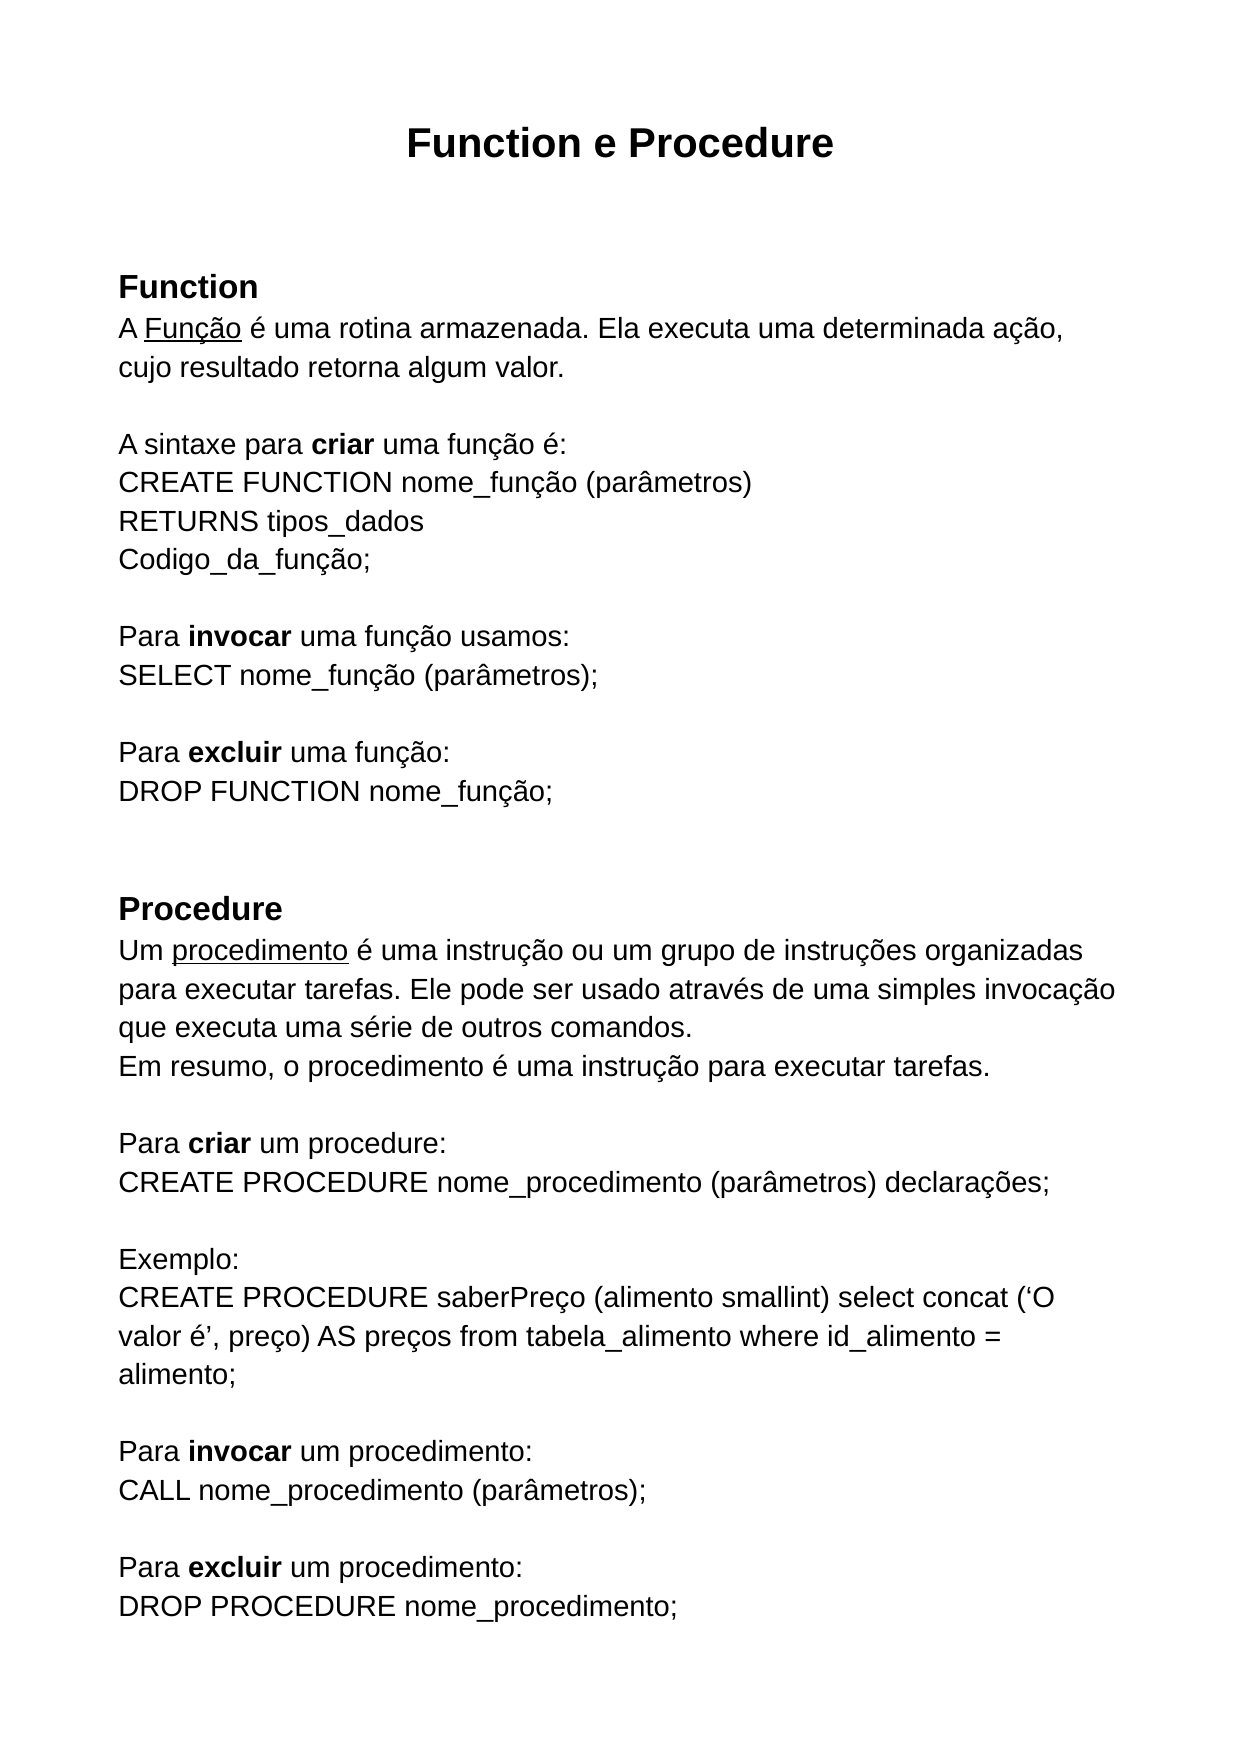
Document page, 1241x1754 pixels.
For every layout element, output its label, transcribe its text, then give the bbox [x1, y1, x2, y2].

text SELECT nome_função (parâmetros); [118, 658, 1122, 691]
text Para invocar uma função usamos: [118, 619, 1122, 653]
text CALL nome_procedimento (parâmetros); [118, 1473, 1122, 1506]
text CREATE FUNCTION nome_função (parâmetros) [118, 465, 1122, 499]
text Exemplo: [118, 1242, 1122, 1275]
text Para excluir um procedimento: [118, 1550, 1122, 1583]
text Function [118, 267, 1122, 305]
text Em resumo, o procedimento é uma instrução para executar tarefas. [118, 1049, 1122, 1082]
text DROP PROCEDURE nome_procedimento; [118, 1588, 1122, 1622]
text Codigo_da_função; [118, 542, 1122, 576]
text CREATE PROCEDURE nome_procedimento (parâmetros) declarações; [118, 1164, 1122, 1198]
text Para criar um procedure: [118, 1126, 1122, 1159]
text Function e Procedure [118, 118, 1122, 166]
text RETURNS tipos_dados [118, 504, 1122, 537]
text A Função é uma rotina armazenada. Ela executa uma determinada ação, cujo resultado retorna algum valor. [118, 311, 1122, 383]
text Um procedimento é uma instrução ou um grupo de instruções organizadas para executar tarefas. Ele pode ser usado através de uma simples invocação que executa uma série de outros comandos. [118, 933, 1122, 1044]
text Procedure [118, 889, 1122, 928]
text Para invocar um procedimento: [118, 1434, 1122, 1468]
text A sintaxe para criar uma função é: [118, 427, 1122, 460]
text DROP FUNCTION nome_função; [118, 773, 1122, 807]
text Para excluir uma função: [118, 735, 1122, 768]
text CREATE PROCEDURE saberPreço (alimento smallint) select concat (‘O valor é’, preço) AS preços from tabela_alimento where id_alimento = alimento; [118, 1280, 1122, 1391]
